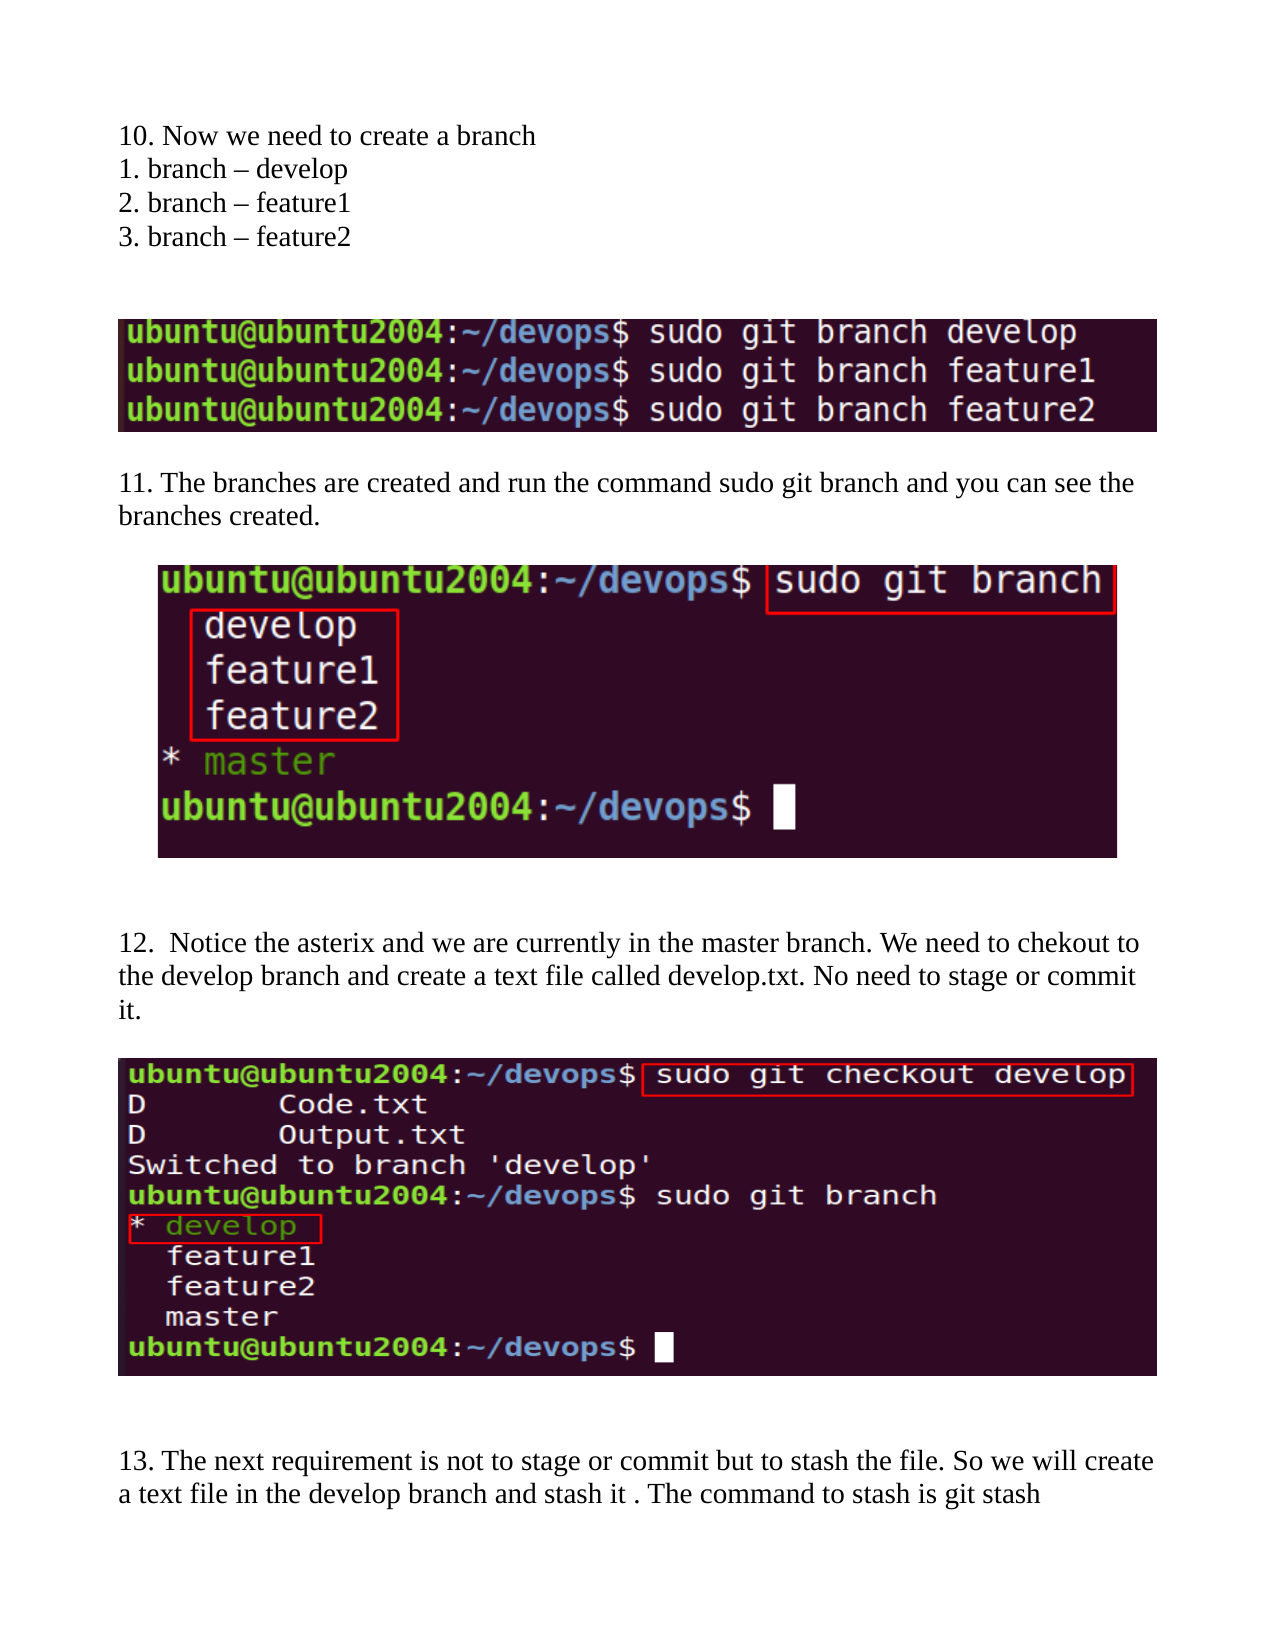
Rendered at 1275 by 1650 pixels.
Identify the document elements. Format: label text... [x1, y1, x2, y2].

text 2. branch – feature1 [118, 185, 1157, 219]
text 13. The next requirement is not to stage or commit but to stash the file. So we will create a text file in the develop branch and stash it . The command to stash is git stash [118, 1443, 1157, 1510]
text 12. Notice the asterix and we are currently in the master branch. We need to chekout to the develop branch and create a text file called develop.txt. No need to stage or commit it. [118, 925, 1157, 1025]
picture [157, 565, 1118, 858]
text 3. branch – feature2 [118, 219, 1157, 252]
text 10. Now we need to create a branch [118, 118, 1157, 152]
picture [118, 1058, 1157, 1376]
text 1. branch – develop [118, 152, 1157, 185]
text 11. The branches are created and run the command sudo git branch and you can see the branches created. [118, 465, 1157, 532]
picture [118, 319, 1157, 432]
